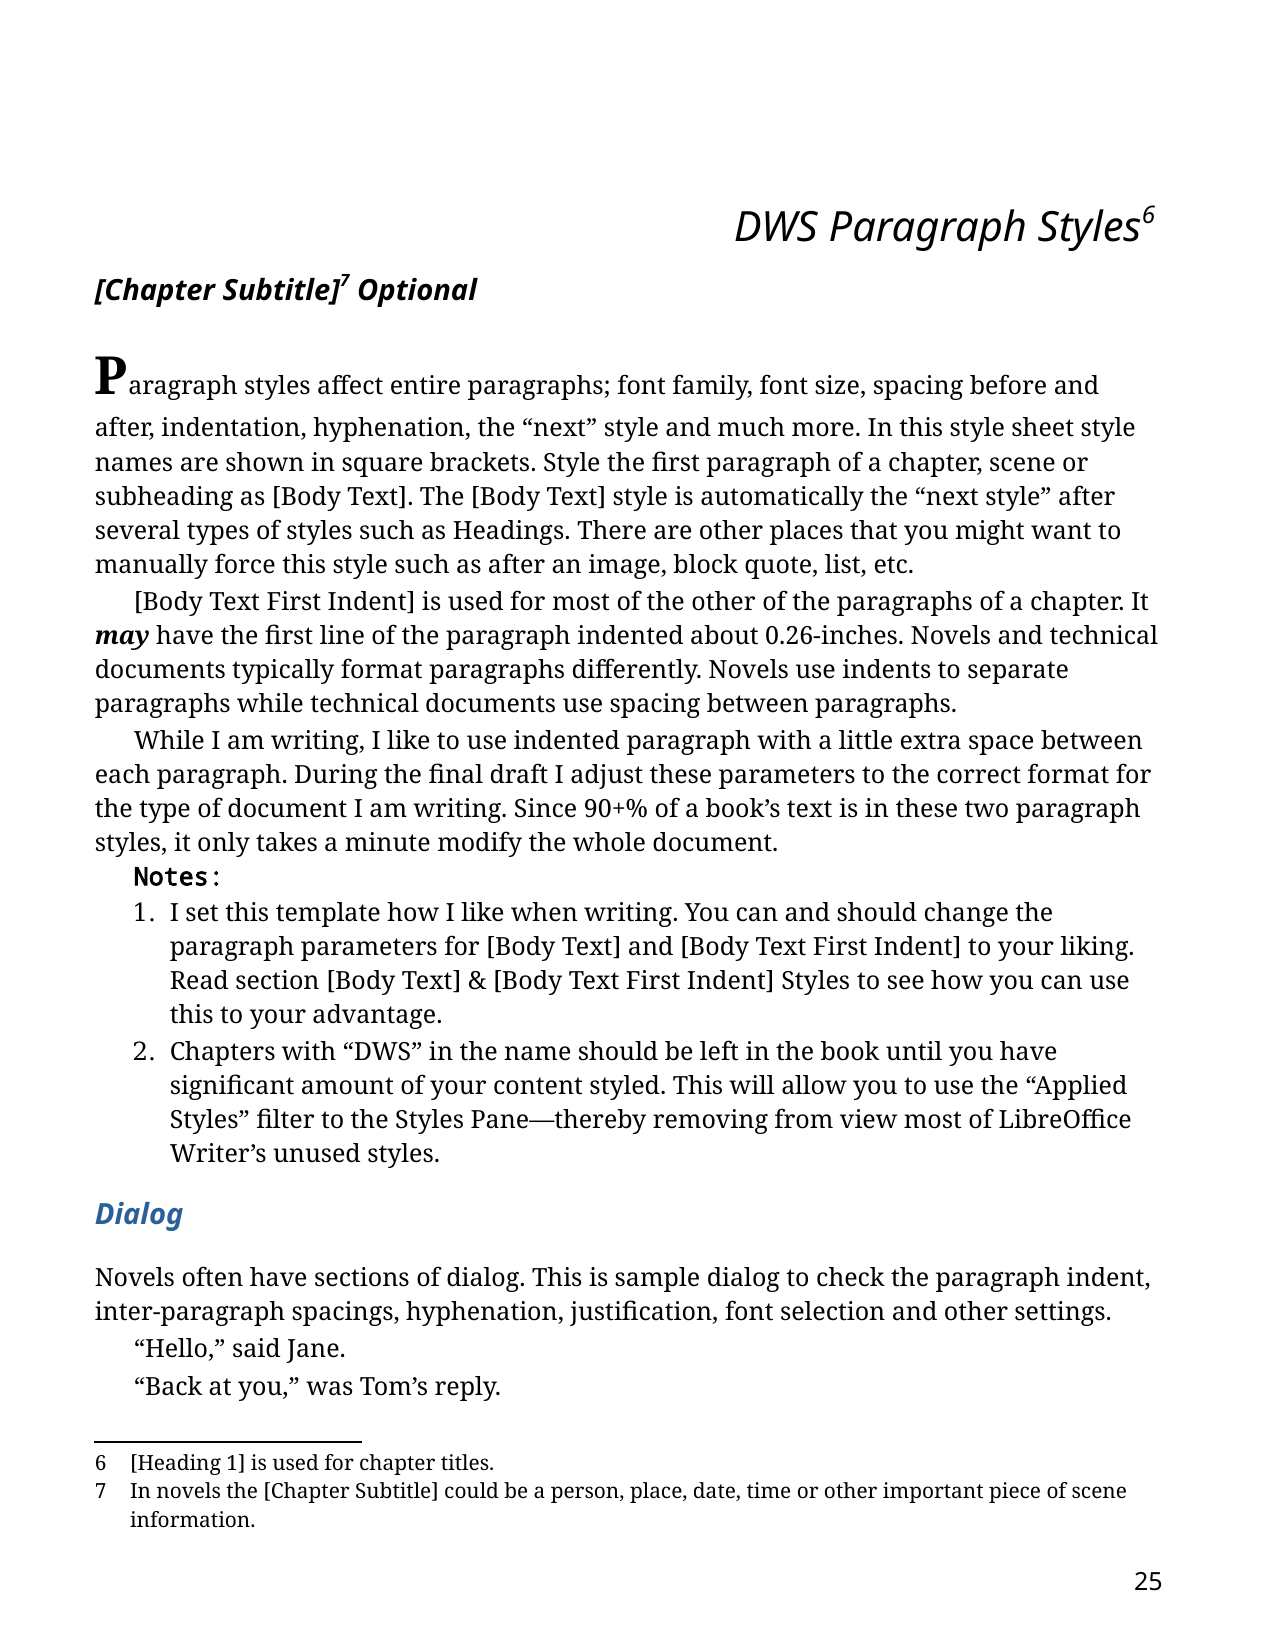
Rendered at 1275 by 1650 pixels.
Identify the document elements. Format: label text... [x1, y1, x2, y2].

text Paragraph styles affect entire paragraphs; font family, font size, spacing before and after, indentation, hyphenation, the “next” style and much more. In this style sheet style names are shown in square brackets. Style the first paragraph of a chapter, scene or subheading as [Body Text]. The [Body Text] style is automatically the “next style” after several types of styles such as Headings. There are other places that you might want to manually force this style such as after an image, block quote, list, etc. [94, 338, 1162, 580]
list I set this template how I like when writing. You can and should change the paragraph parameters for [Body Text] and [Body Text First Indent] to your liking. Read section [Body Text] & [Body Text First Indent] Styles to see how you can use this to your advantage. [132, 894, 1162, 1031]
text “Back at you,” was Tom’s reply. [94, 1368, 1162, 1402]
text [Body Text First Indent] is used for most of the other of the paragraphs of a chapter. It may have the first line of the paragraph indented about 0.26-inches. Novels and technical documents typically format paragraphs differently. Novels use indents to separate paragraphs while technical documents use spacing between paragraphs. [94, 583, 1162, 720]
text Novels often have sections of dialog. This is sample dialog to check the paragraph indent, inter-paragraph spacings, hyphenation, justification, font selection and other settings. [94, 1260, 1162, 1328]
subtitle [Chapter Subtitle] Optional [94, 269, 1162, 308]
subtitle Dialog [94, 1193, 1162, 1233]
list Chapters with “DWS” in the name should be left in the book until you have significant amount of your content styled. This will allow you to use the “Applied Styles” filter to the Styles Pane—thereby removing from view most of LibreOffice Writer’s unused styles. [132, 1033, 1162, 1170]
subtitle DWS Paragraph Styles [94, 194, 1162, 257]
text While I am writing, I like to use indented paragraph with a little extra space between each paragraph. During the final draft I adjust these parameters to the correct format for the type of document I am writing. Since 90+% of a book’s text is in these two paragraph styles, it only takes a minute modify the whole document. [94, 723, 1162, 859]
text In novels the [Chapter Subtitle] could be a person, place, date, time or other important piece of scene information. [94, 1477, 1162, 1533]
text Notes: [94, 862, 1162, 891]
text [Heading 1] is used for chapter titles. [94, 1448, 1162, 1477]
text “Hello,” said Jane. [94, 1331, 1162, 1365]
